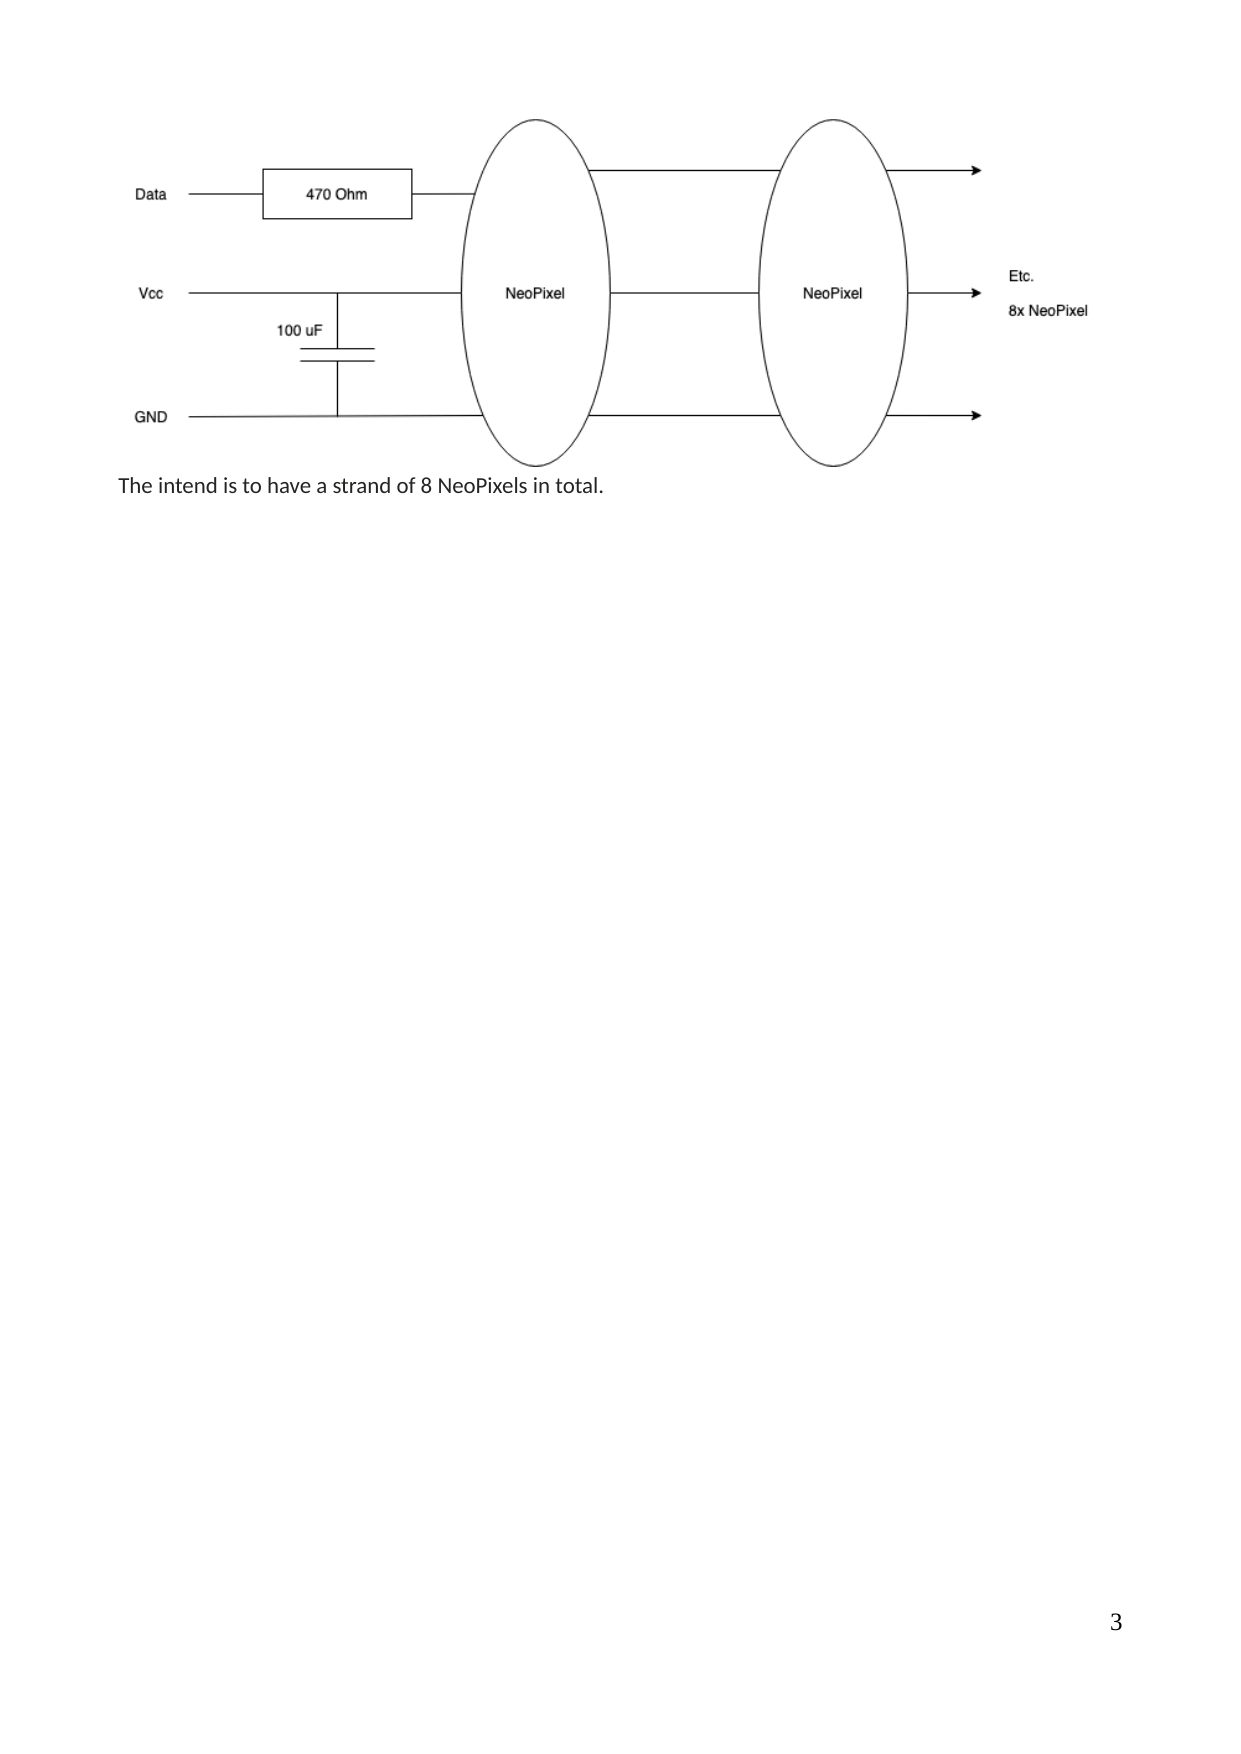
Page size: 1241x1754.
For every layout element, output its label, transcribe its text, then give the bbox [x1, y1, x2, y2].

picture [125, 118, 1108, 467]
text The intend is to have a strand of 8 NeoPixels in total. [118, 118, 1122, 499]
